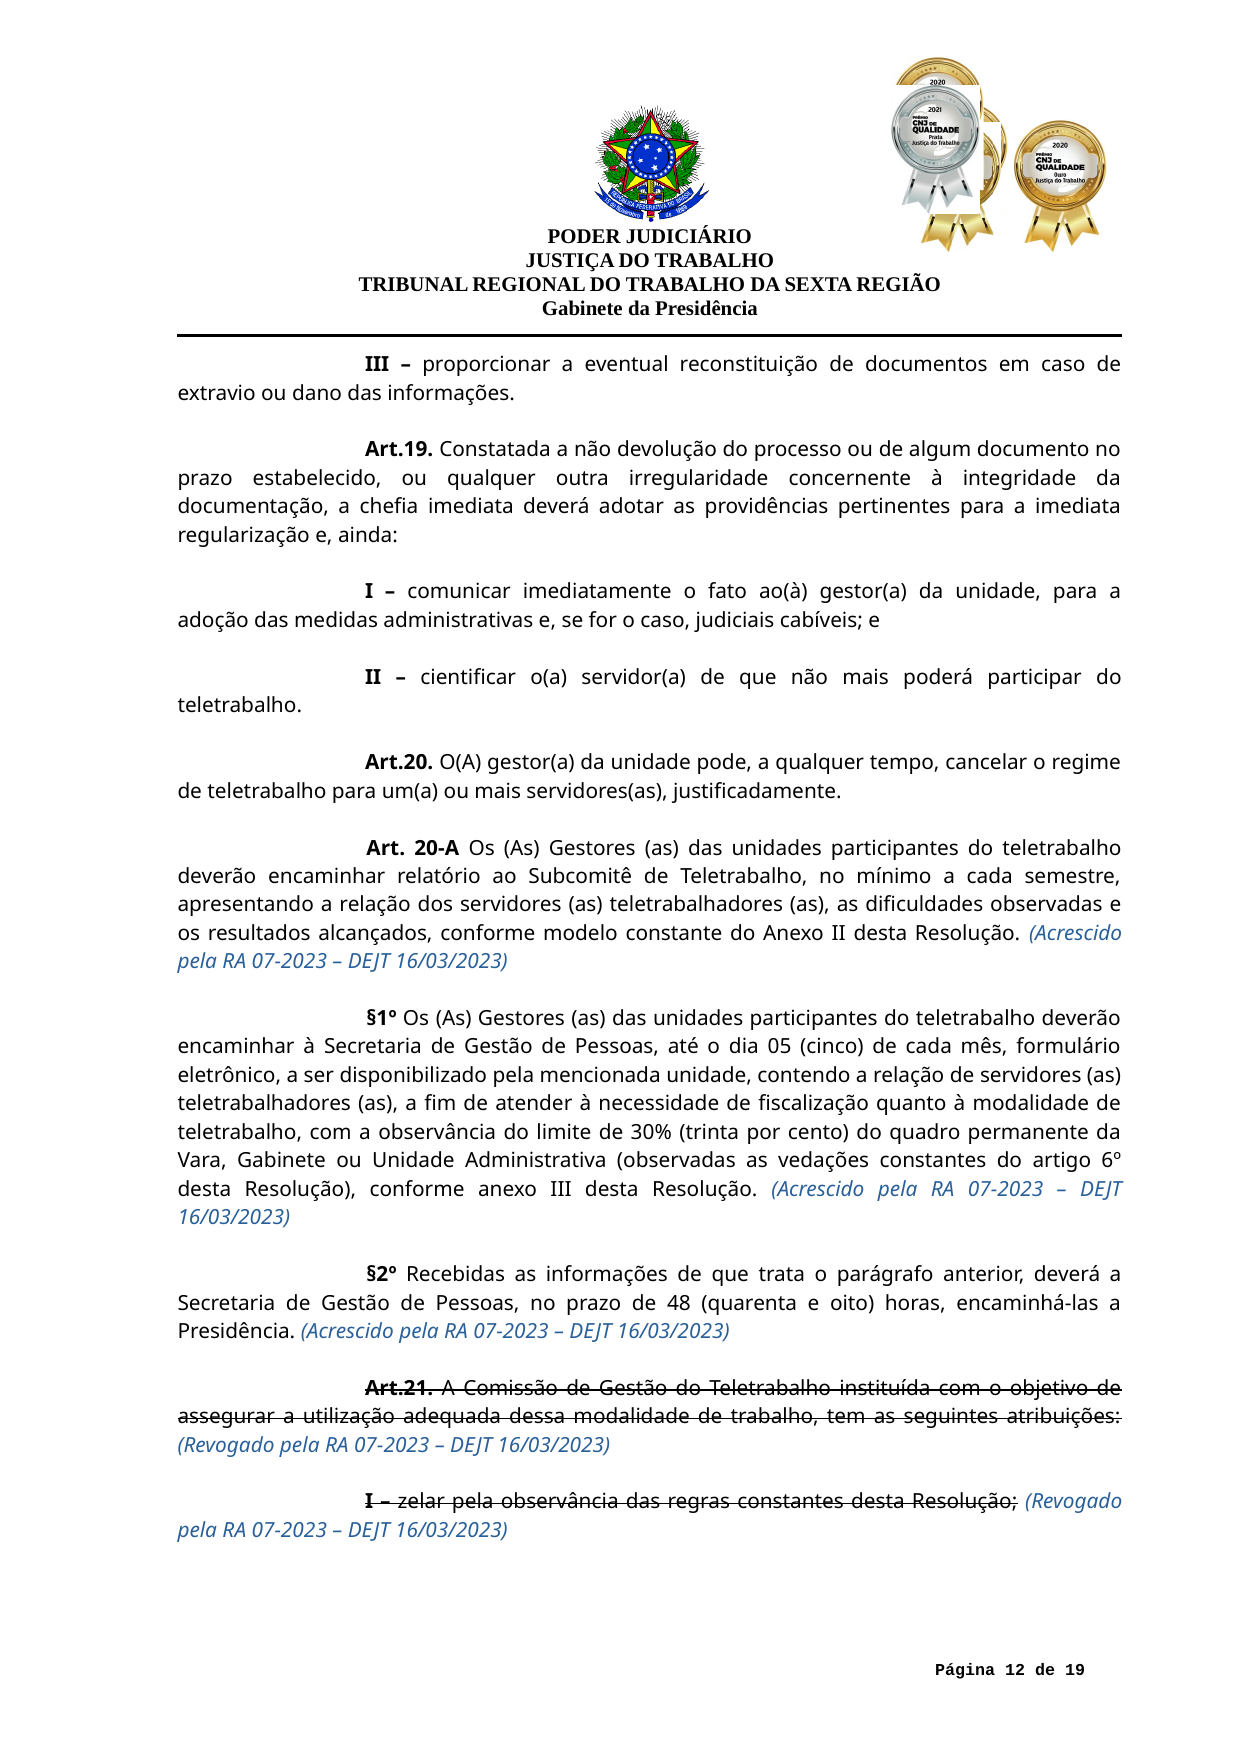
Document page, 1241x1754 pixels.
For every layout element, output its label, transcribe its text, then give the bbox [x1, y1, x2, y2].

picture [891, 56, 1008, 252]
text Art.21. A Comissão de Gestão do Teletrabalho instituída com o objetivo de assegurar a utilização adequada dessa modalidade de trabalho, tem as seguintes atribuições: (Revogado pela RA 07-2023 – DEJT 16/03/2023) [177, 1373, 1122, 1418]
text III – proporcionar a eventual reconstituição de documentos em caso de extravio ou dano das informações. [177, 349, 1122, 406]
text Art.19. Constatada a não devolução do processo ou de algum documento no prazo estabelecido, ou qualquer outra irregularidade concernente à integridade da documentação, a chefia imediata deverá adotar as providências pertinentes para a imediata regularização e, ainda: [177, 434, 1122, 548]
text Art. 20-A Os (As) Gestores (as) das unidades participantes do teletrabalho deverão encaminhar relatório ao Subcomitê de Teletrabalho, no mínimo a cada semestre, apresentando a relação dos servidores (as) teletrabalhadores (as), as dificuldades observadas e os resultados alcançados, conforme modelo constante do Anexo II desta Resolução. (Acrescido pela RA 07-2023 – DEJT 16/03/2023) [177, 833, 1122, 975]
picture [1013, 119, 1107, 253]
picture [588, 102, 712, 224]
text II – cientificar o(a) servidor(a) de que não mais poderá participar do teletrabalho. [177, 662, 1122, 719]
text Art.21. A Comissão de Gestão do Teletrabalho instituída com o objetivo de assegurar a utilização adequada dessa modalidade de trabalho, tem as seguintes atribuições: (Revogado pela RA 07-2023 – DEJT 16/03/2023) [177, 1419, 1122, 1458]
text Art.20. O(A) gestor(a) da unidade pode, a qualquer tempo, cancelar o regime de teletrabalho para um(a) ou mais servidores(as), justificadamente. [177, 747, 1122, 804]
text §1º Os (As) Gestores (as) das unidades participantes do teletrabalho deverão encaminhar à Secretaria de Gestão de Pessoas, até o dia 05 (cinco) de cada mês, formulário eletrônico, a ser disponibilizado pela mencionada unidade, contendo a relação de servidores (as) teletrabalhadores (as), a fim de atender à necessidade de fiscalização quanto à modalidade de teletrabalho, com a observância do limite de 30% (trinta por cento) do quadro permanente da Vara, Gabinete ou Unidade Administrativa (observadas as vedações constantes do artigo 6º desta Resolução), conforme anexo III desta Resolução. (Acrescido pela RA 07-2023 – DEJT 16/03/2023) [177, 1003, 1122, 1231]
text I – zelar pela observância das regras constantes desta Resolução; (Revogado pela RA 07-2023 – DEJT 16/03/2023) [177, 1487, 1122, 1543]
text I – comunicar imediatamente o fato ao(à) gestor(a) da unidade, para a adoção das medidas administrativas e, se for o caso, judiciais cabíveis; e [177, 577, 1122, 633]
text §2º Recebidas as informações de que trata o parágrafo anterior, deverá a Secretaria de Gestão de Pessoas, no prazo de 48 (quarenta e oito) horas, encaminhá-las a Presidência. (Acrescido pela RA 07-2023 – DEJT 16/03/2023) [177, 1259, 1122, 1344]
